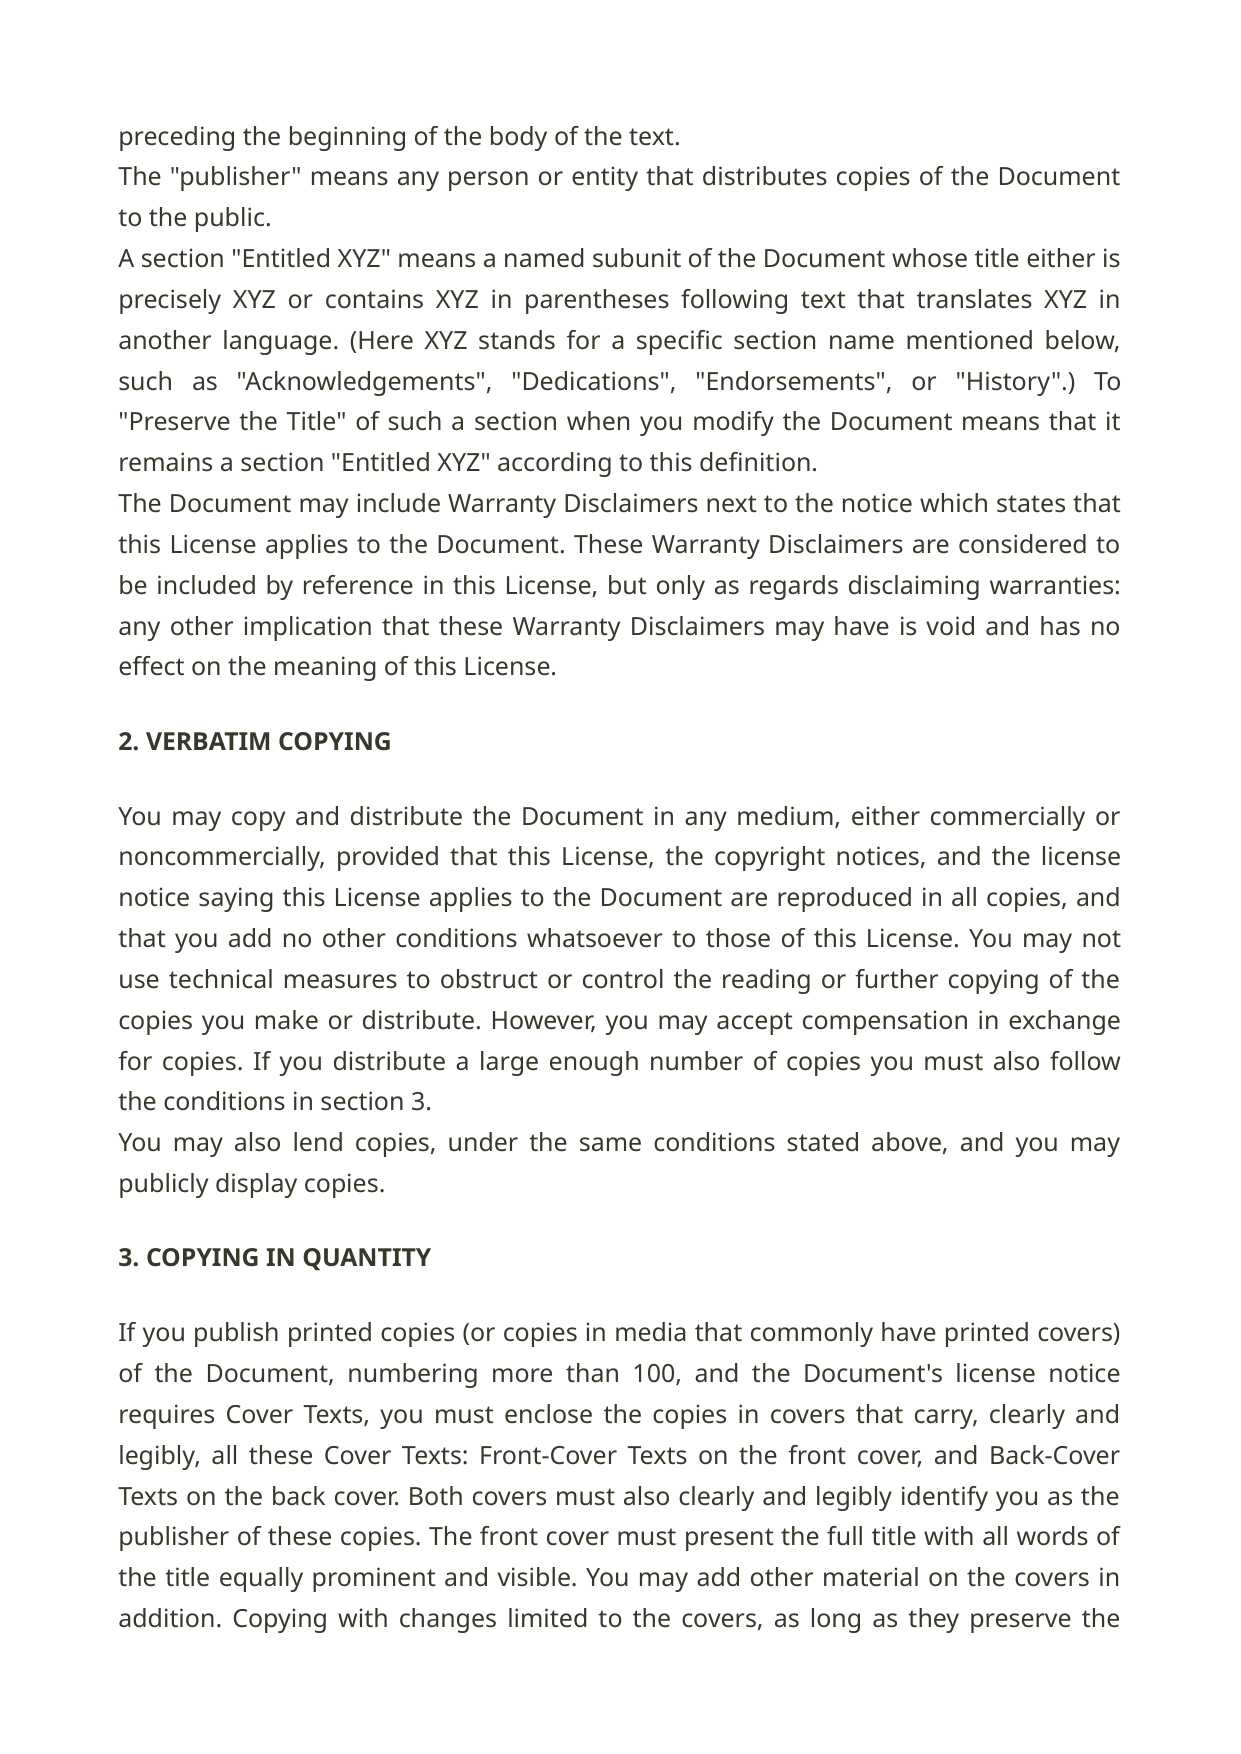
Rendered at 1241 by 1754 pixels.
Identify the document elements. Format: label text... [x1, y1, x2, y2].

subtitle 2. VERBATIM COPYING [118, 723, 1122, 757]
text If you publish printed copies (or copies in media that commonly have printed covers) of the Document, numbering more than 100, and the Document's license notice requires Cover Texts, you must enclose the copies in covers that carry, clearly and legibly, all these Cover Texts: Front-Cover Texts on the front cover, and Back-Cover Texts on the back cover. Both covers must also clearly and legibly identify you as the publisher of these copies. The front cover must present the full title with all words of the title equally prominent and visible. You may add other material on the covers in addition. Copying with changes limited to the covers, as long as they preserve the [118, 1315, 1122, 1635]
text You may copy and distribute the Document in any medium, either commercially or noncommercially, provided that this License, the copyright notices, and the license notice saying this License applies to the Document are reproduced in all copies, and that you add no other conditions whatsoever to those of this License. You may not use technical measures to obstruct or control the reading or further copying of the copies you make or distribute. However, you may accept compensation in exchange for copies. If you distribute a large enough number of copies you must also follow the conditions in section 3. [118, 798, 1122, 1118]
text The "publisher" means any person or entity that distributes copies of the Document to the public. [118, 159, 1122, 234]
subtitle 3. COPYING IN QUANTITY [118, 1240, 1122, 1274]
text You may also lend copies, under the same conditions stated above, and you may publicly display copies. [118, 1125, 1122, 1200]
text A section "Entitled XYZ" means a named subunit of the Document whose title either is precisely XYZ or contains XYZ in parentheses following text that translates XYZ in another language. (Here XYZ stands for a specific section name mentioned below, such as "Acknowledgements", "Dedications", "Endorsements", or "History".) To "Preserve the Title" of such a section when you modify the Document means that it remains a section "Entitled XYZ" according to this definition. [118, 241, 1122, 479]
text preceding the beginning of the body of the text. [118, 118, 1122, 152]
text The Document may include Warranty Disclaimers next to the notice which states that this License applies to the Document. These Warranty Disclaimers are considered to be included by reference in this License, but only as regards disclaiming warranties: any other implication that these Warranty Disclaimers may have is void and has no effect on the meaning of this License. [118, 486, 1122, 683]
